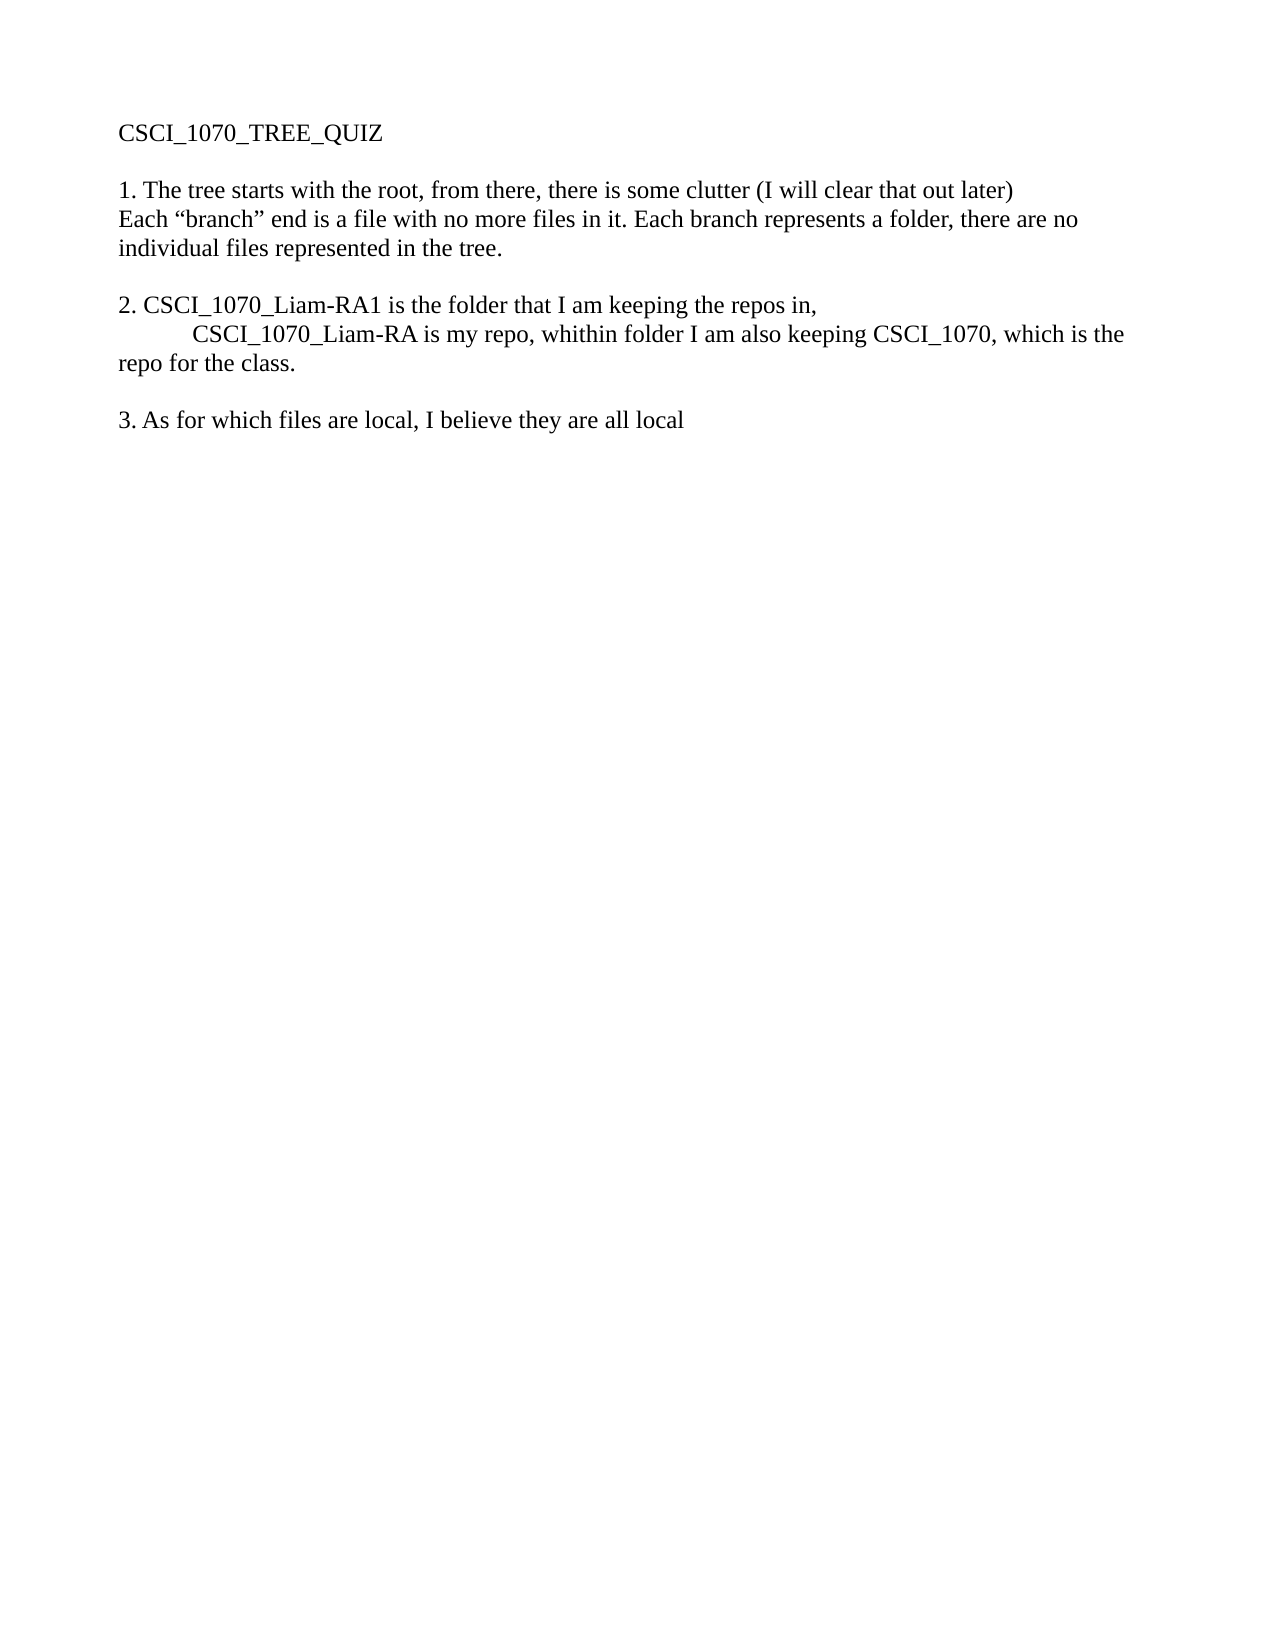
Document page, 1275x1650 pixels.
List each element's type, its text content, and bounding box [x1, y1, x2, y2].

text 1. The tree starts with the root, from there, there is some clutter (I will clear that out later) [118, 176, 1157, 204]
text 2. CSCI_1070_Liam-RA1 is the folder that I am keeping the repos in, [118, 291, 1157, 319]
text 3. As for which files are local, I believe they are all local [118, 406, 1157, 434]
text CSCI_1070_TREE_QUIZ [118, 118, 1157, 147]
text CSCI_1070_Liam-RA is my repo, whithin folder I am also keeping CSCI_1070, which is the repo for the class. [118, 319, 1157, 377]
text Each “branch” end is a file with no more files in it. Each branch represents a folder, there are no individual files represented in the tree. [118, 204, 1157, 262]
